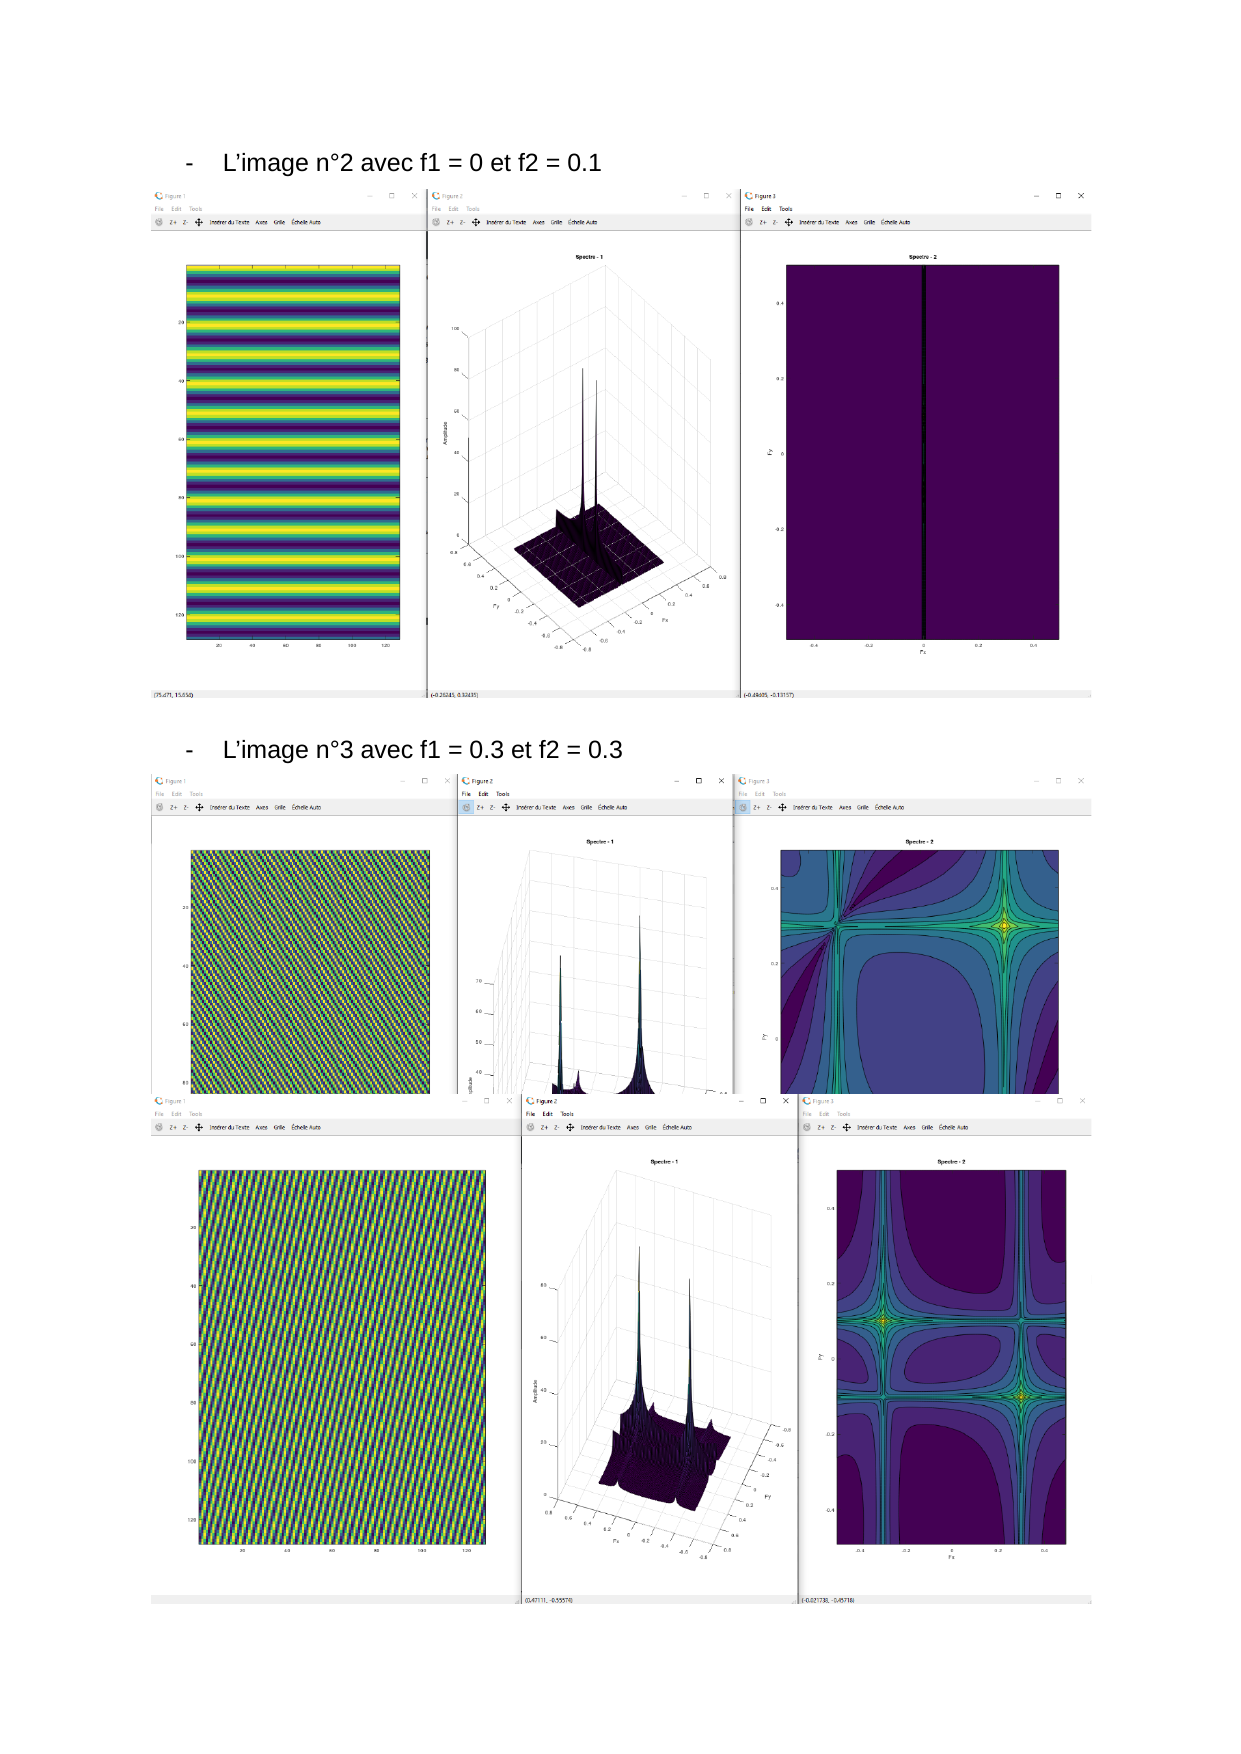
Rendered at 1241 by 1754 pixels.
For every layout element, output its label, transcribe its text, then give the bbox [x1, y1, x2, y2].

list L’image n°2 avec f1 = 0 et f2 = 0.1 [185, 148, 1093, 176]
list L’image n°3 avec f1 = 0.3 et f2 = 0.3 [185, 735, 1093, 764]
